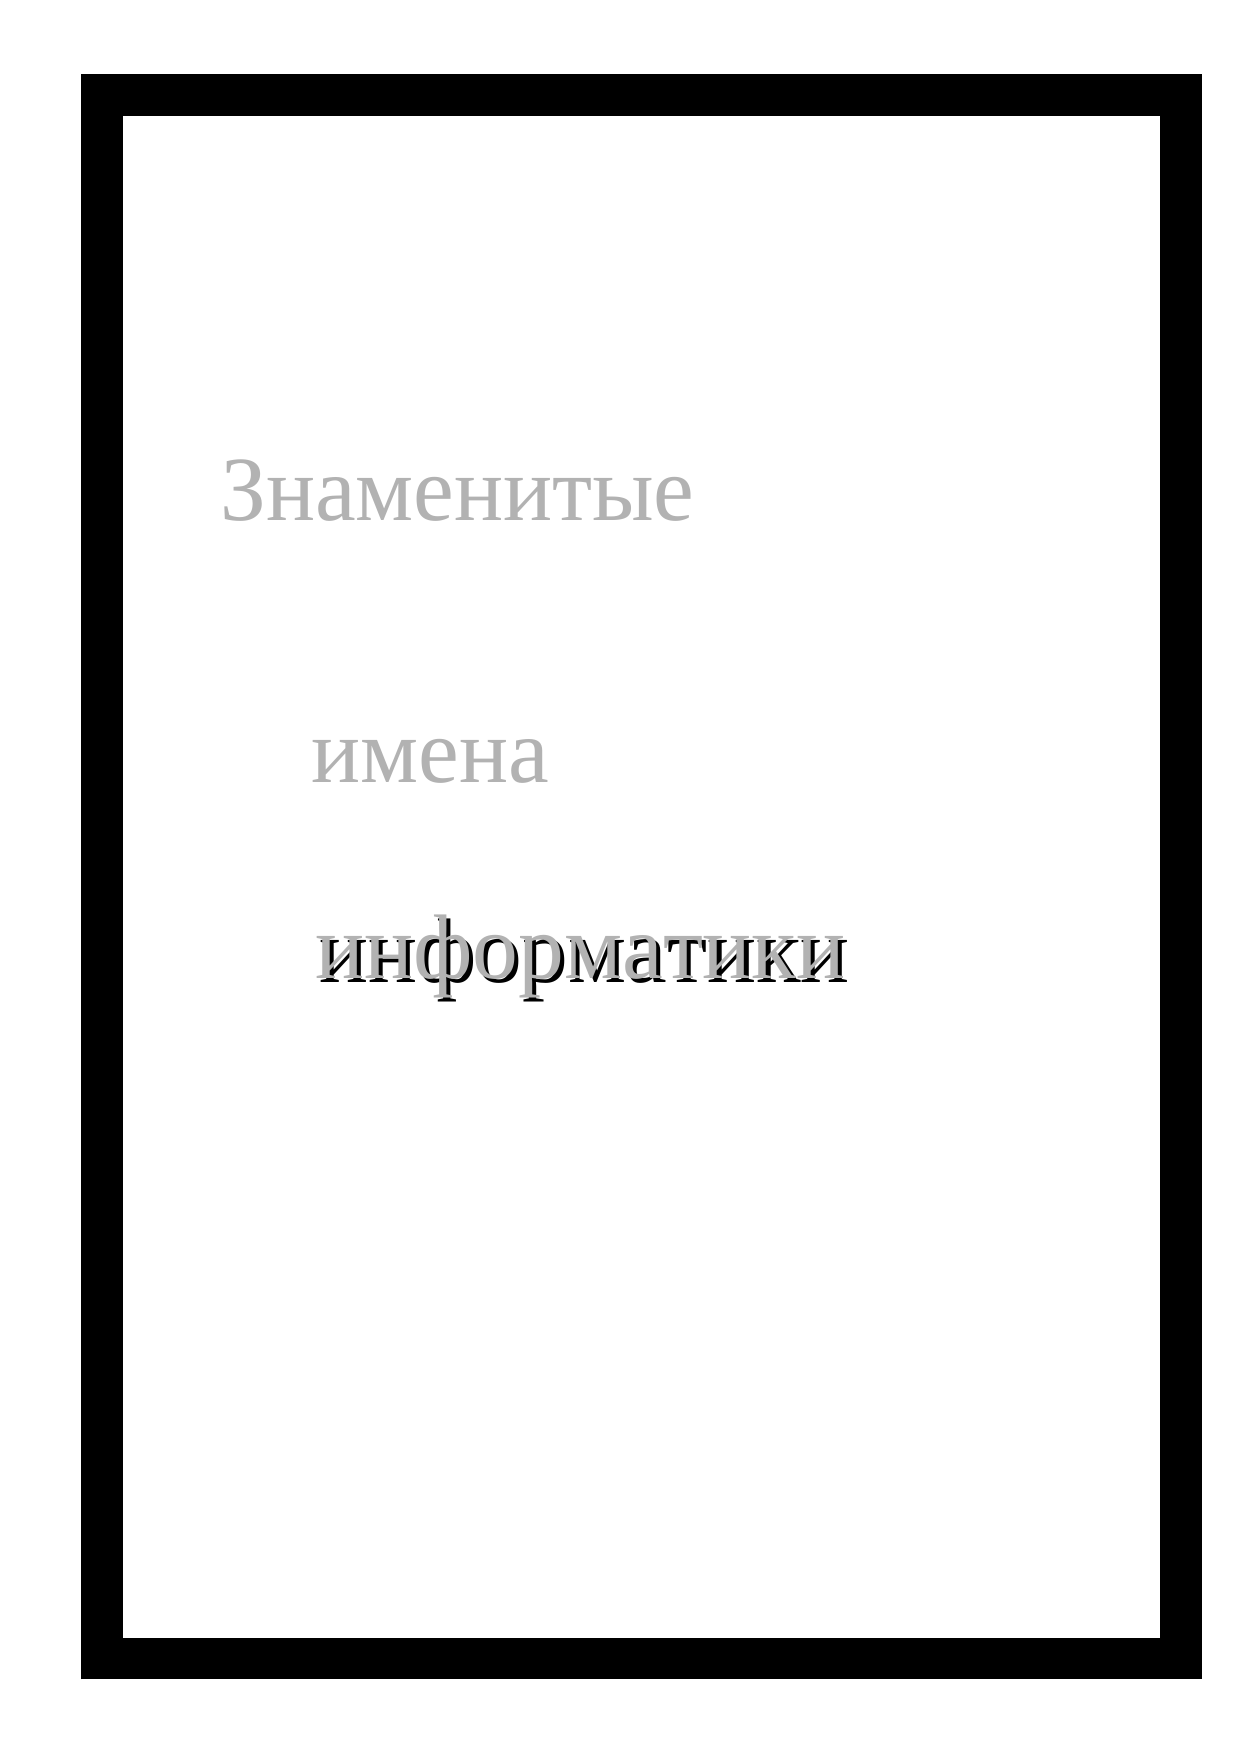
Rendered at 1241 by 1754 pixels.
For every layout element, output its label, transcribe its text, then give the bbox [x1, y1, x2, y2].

text информатики [146, 893, 1014, 998]
text имена [220, 697, 640, 803]
text Знаменитые [220, 435, 1049, 540]
